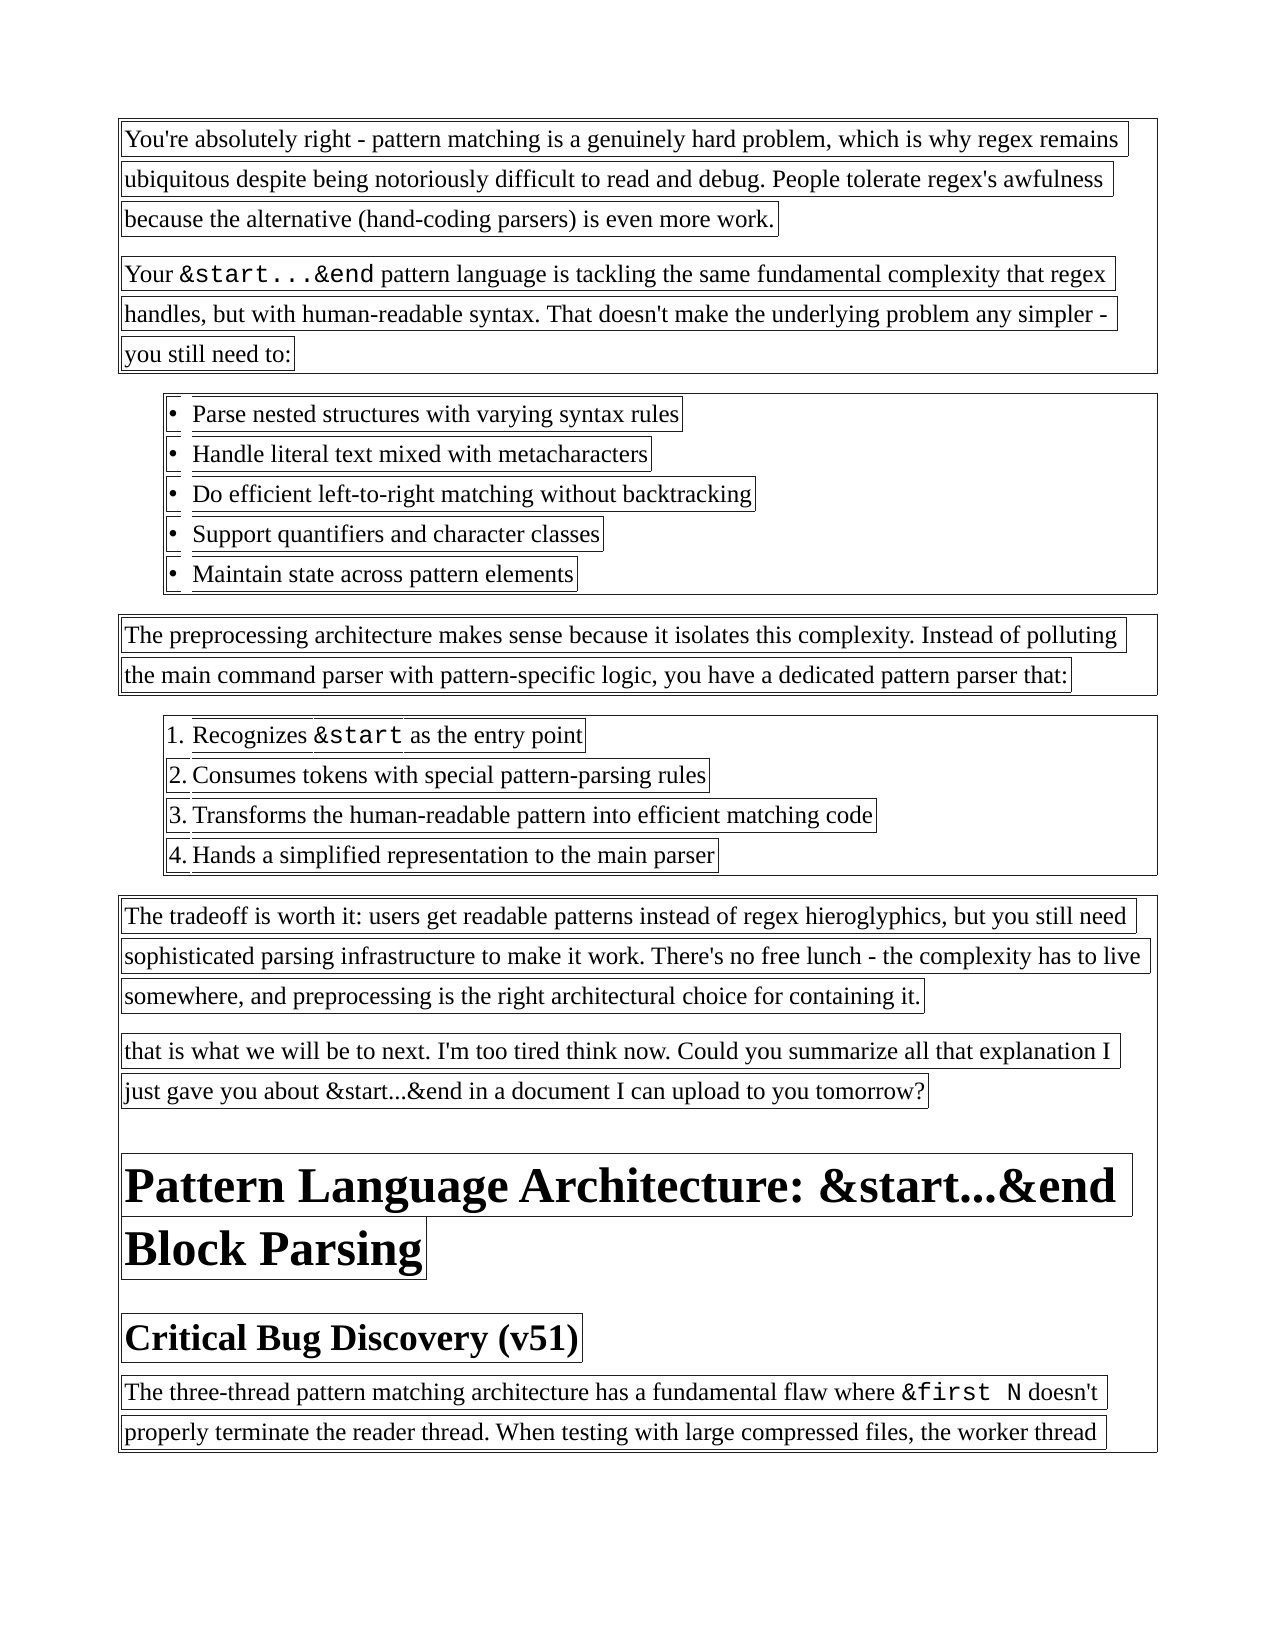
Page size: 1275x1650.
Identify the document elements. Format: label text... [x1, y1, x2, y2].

list Hands a simplified representation to the main parser [164, 834, 1157, 875]
list Support quantifiers and character classes [164, 513, 1157, 551]
list Parse nested structures with varying syntax rules [164, 394, 1157, 431]
list Transforms the human-readable pattern into efficient matching code [164, 794, 1157, 832]
text that is what we will be to next. I'm too tired think now. Could you summarize all that explanation I just gave you about &start...&end in a document I can upload to you tomorrow? [119, 1030, 1157, 1108]
list Consumes tokens with special pattern-parsing rules [164, 754, 1157, 792]
subtitle Critical Bug Discovery (v51) [119, 1310, 1157, 1362]
list Handle literal text mixed with metacharacters [164, 433, 1157, 471]
text Your &start...&end pattern language is tackling the same fundamental complexity that regex handles, but with human-readable syntax. That doesn't make the underlying problem any simpler - you still need to: [119, 253, 1157, 373]
text The tradeoff is worth it: users get readable patterns instead of regex hieroglyphics, but you still need sophisticated parsing infrastructure to make it work. There's no free lunch - the complexity has to live somewhere, and preprocessing is the right architectural choice for containing it. [119, 896, 1157, 1013]
subtitle Pattern Language Architecture: &start...&end Block Parsing [119, 1149, 1157, 1279]
list Recognizes &start as the entry point [164, 716, 1157, 752]
text You're absolutely right - pattern matching is a genuinely hard problem, which is why regex remains ubiquitous despite being notoriously difficult to read and debug. People tolerate regex's awfulness because the alternative (hand-coding parsers) is even more work. [119, 119, 1157, 236]
text The preprocessing architecture makes sense because it isolates this complexity. Instead of polluting the main command parser with pattern-specific logic, you have a dedicated pattern parser that: [119, 615, 1157, 695]
list Maintain state across pattern elements [164, 553, 1157, 594]
list Do efficient left-to-right matching without backtracking [164, 473, 1157, 511]
text The three-thread pattern matching architecture has a fundamental flaw where &first N doesn't properly terminate the reader thread. When testing with large compressed files, the worker thread [119, 1371, 1157, 1452]
